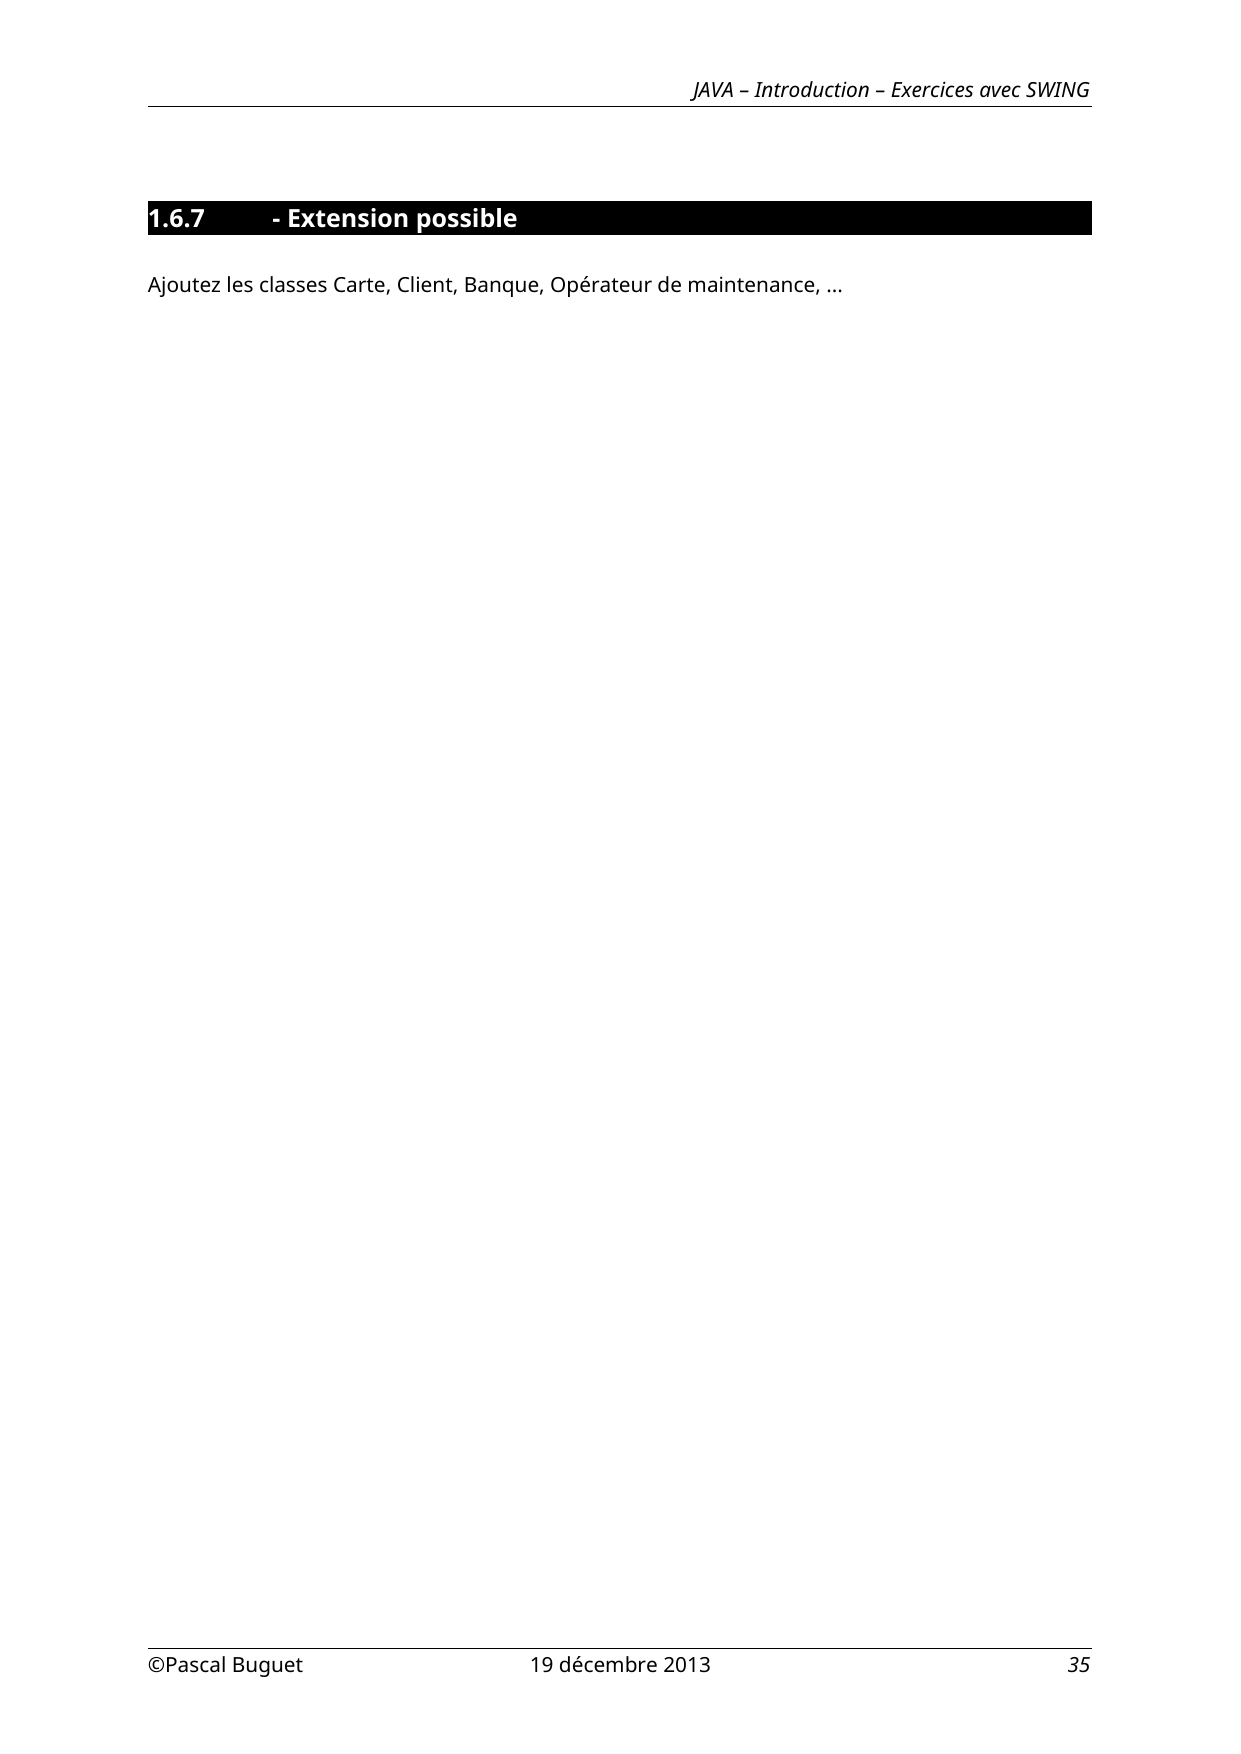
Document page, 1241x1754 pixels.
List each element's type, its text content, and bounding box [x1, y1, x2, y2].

subtitle - Extension possible [148, 201, 1092, 235]
text Ajoutez les classes Carte, Client, Banque, Opérateur de maintenance, ... [148, 270, 1092, 298]
